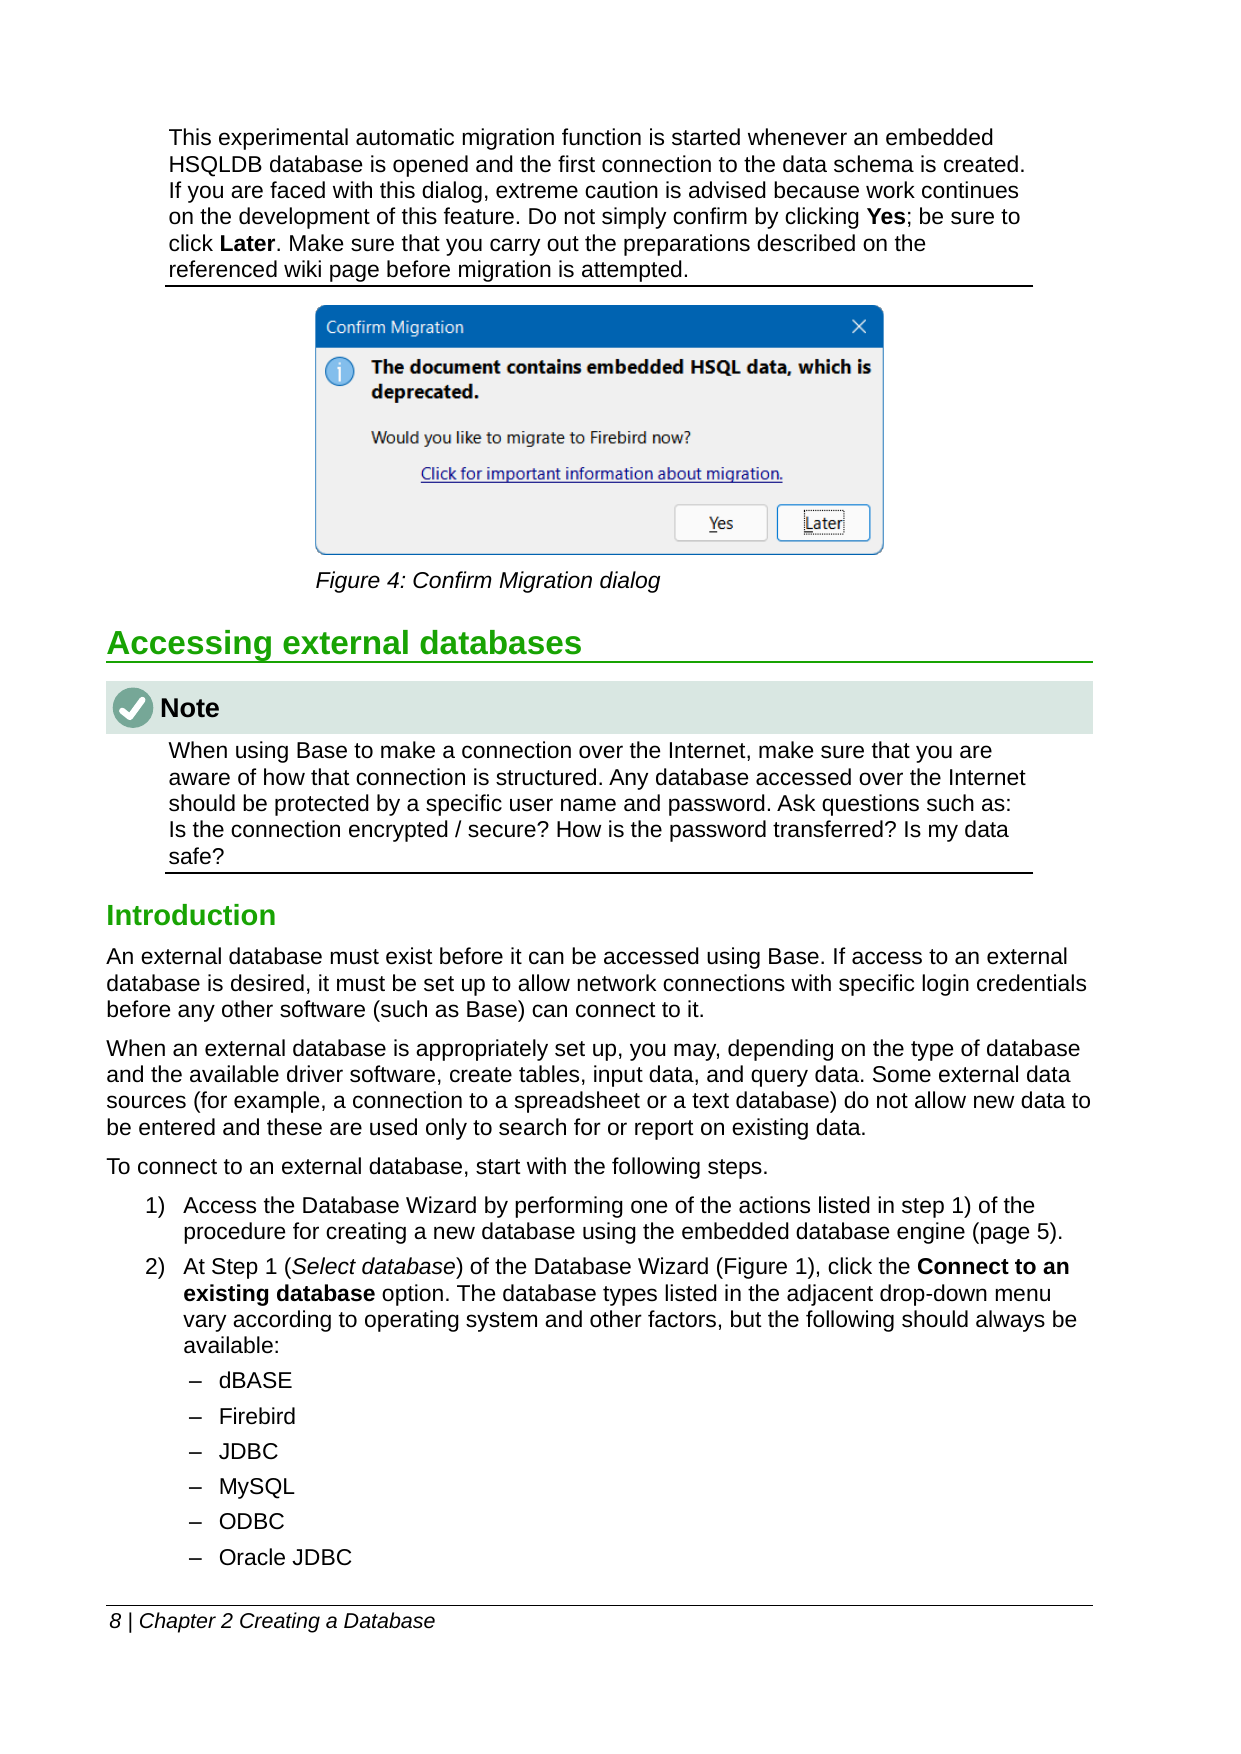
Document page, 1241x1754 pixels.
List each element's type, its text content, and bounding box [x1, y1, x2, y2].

list JDBC [189, 1438, 1093, 1464]
list Firebird [189, 1403, 1093, 1429]
list ODBC [189, 1508, 1093, 1534]
text When an external database is appropriately set up, you may, depending on the type of database and the available driver software, create tables, input data, and query data. Some external data sources (for example, a connection to a spreadsheet or a text database) do not allow new data to be entered and these are used only to search for or report on existing data. [106, 1035, 1093, 1140]
subtitle Accessing external databases [106, 623, 1093, 661]
text An external database must exist before it can be accessed using Base. If access to an external database is desired, it must be set up to allow network connections with specific login credentials before any other software (such as Base) can connect to it. [106, 943, 1093, 1022]
list Oracle JDBC [189, 1543, 1093, 1570]
picture [315, 305, 884, 555]
list dBASE [189, 1367, 1093, 1394]
text To connect to an external database, start with the following steps. [106, 1153, 1093, 1179]
text When using Base to make a connection over the Internet, make sure that you are aware of how that connection is structured. Any database accessed over the Internet should be protected by a specific user name and password. Ask questions such as: Is the connection encrypted / secure? How is the password transferred? Is my data safe? [165, 734, 1033, 872]
list Access the Database Wizard by performing one of the actions listed in step 1) of the procedure for creating a new database using the embedded database engine (page 5). [165, 1192, 1093, 1244]
list At Step 1 (Select database) of the Database Wizard (Figure 1), click the Connect to an existing database option. The database types listed in the adjacent drop-down menu vary according to operating system and other factors, but the following should always be available: [165, 1253, 1093, 1358]
subtitle Note [106, 681, 1093, 734]
text Figure 4: Confirm Migration dialog [315, 567, 883, 593]
text This experimental automatic migration function is started whenever an embedded HSQLDB database is opened and the first connection to the data schema is created. If you are faced with this dialog, extreme caution is advised because work continues on the development of this feature. Do not simply confirm by clicking Yes; be sure to click Later. Make sure that you carry out the preparations described on the referenced wiki page before migration is attempted. [165, 121, 1033, 285]
subtitle Introduction [106, 898, 1093, 931]
list MySQL [189, 1473, 1093, 1499]
